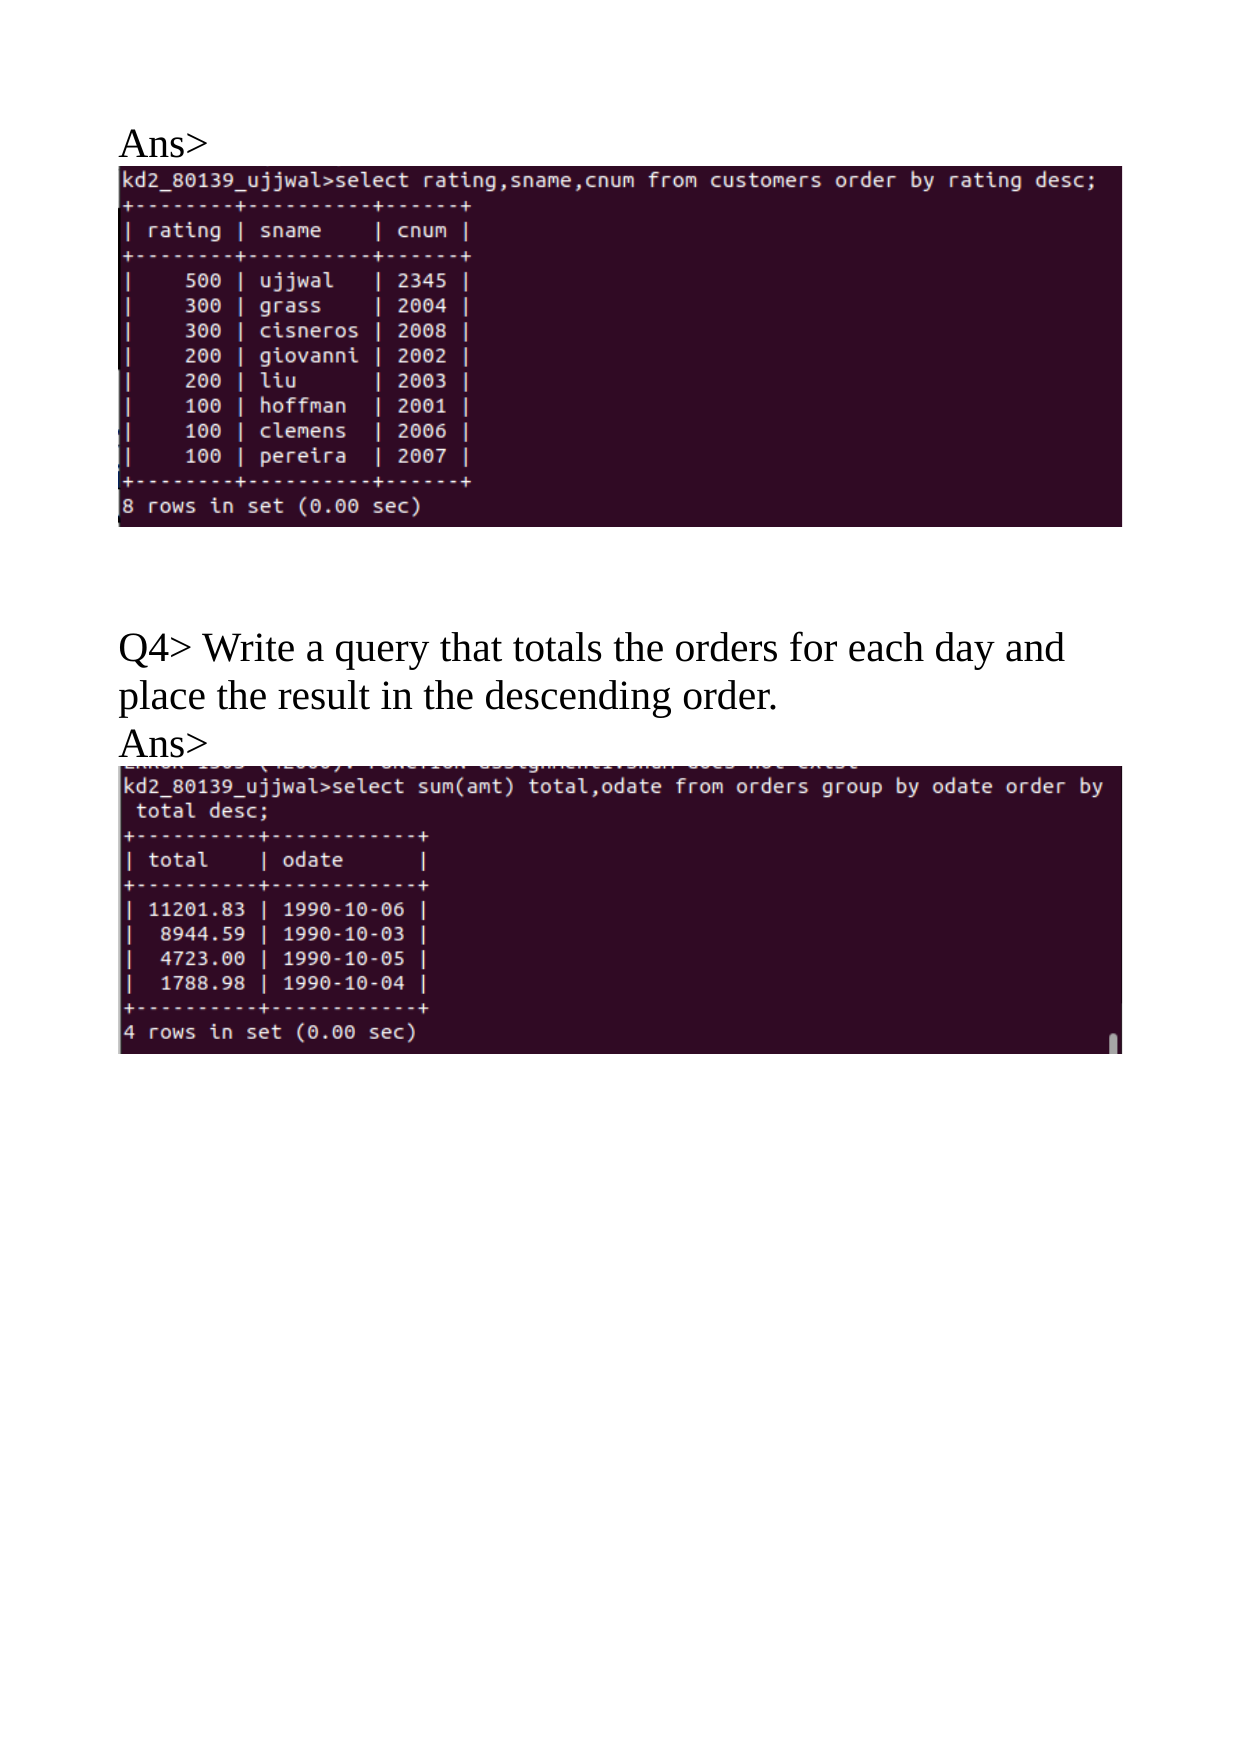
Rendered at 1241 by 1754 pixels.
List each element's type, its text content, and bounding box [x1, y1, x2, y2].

picture [118, 166, 1123, 527]
text Ans> [118, 118, 1122, 166]
picture [118, 766, 1123, 1054]
text Q4> Write a query that totals the orders for each day and place the result in the descending order. [118, 623, 1122, 719]
text Ans> [118, 719, 1122, 766]
